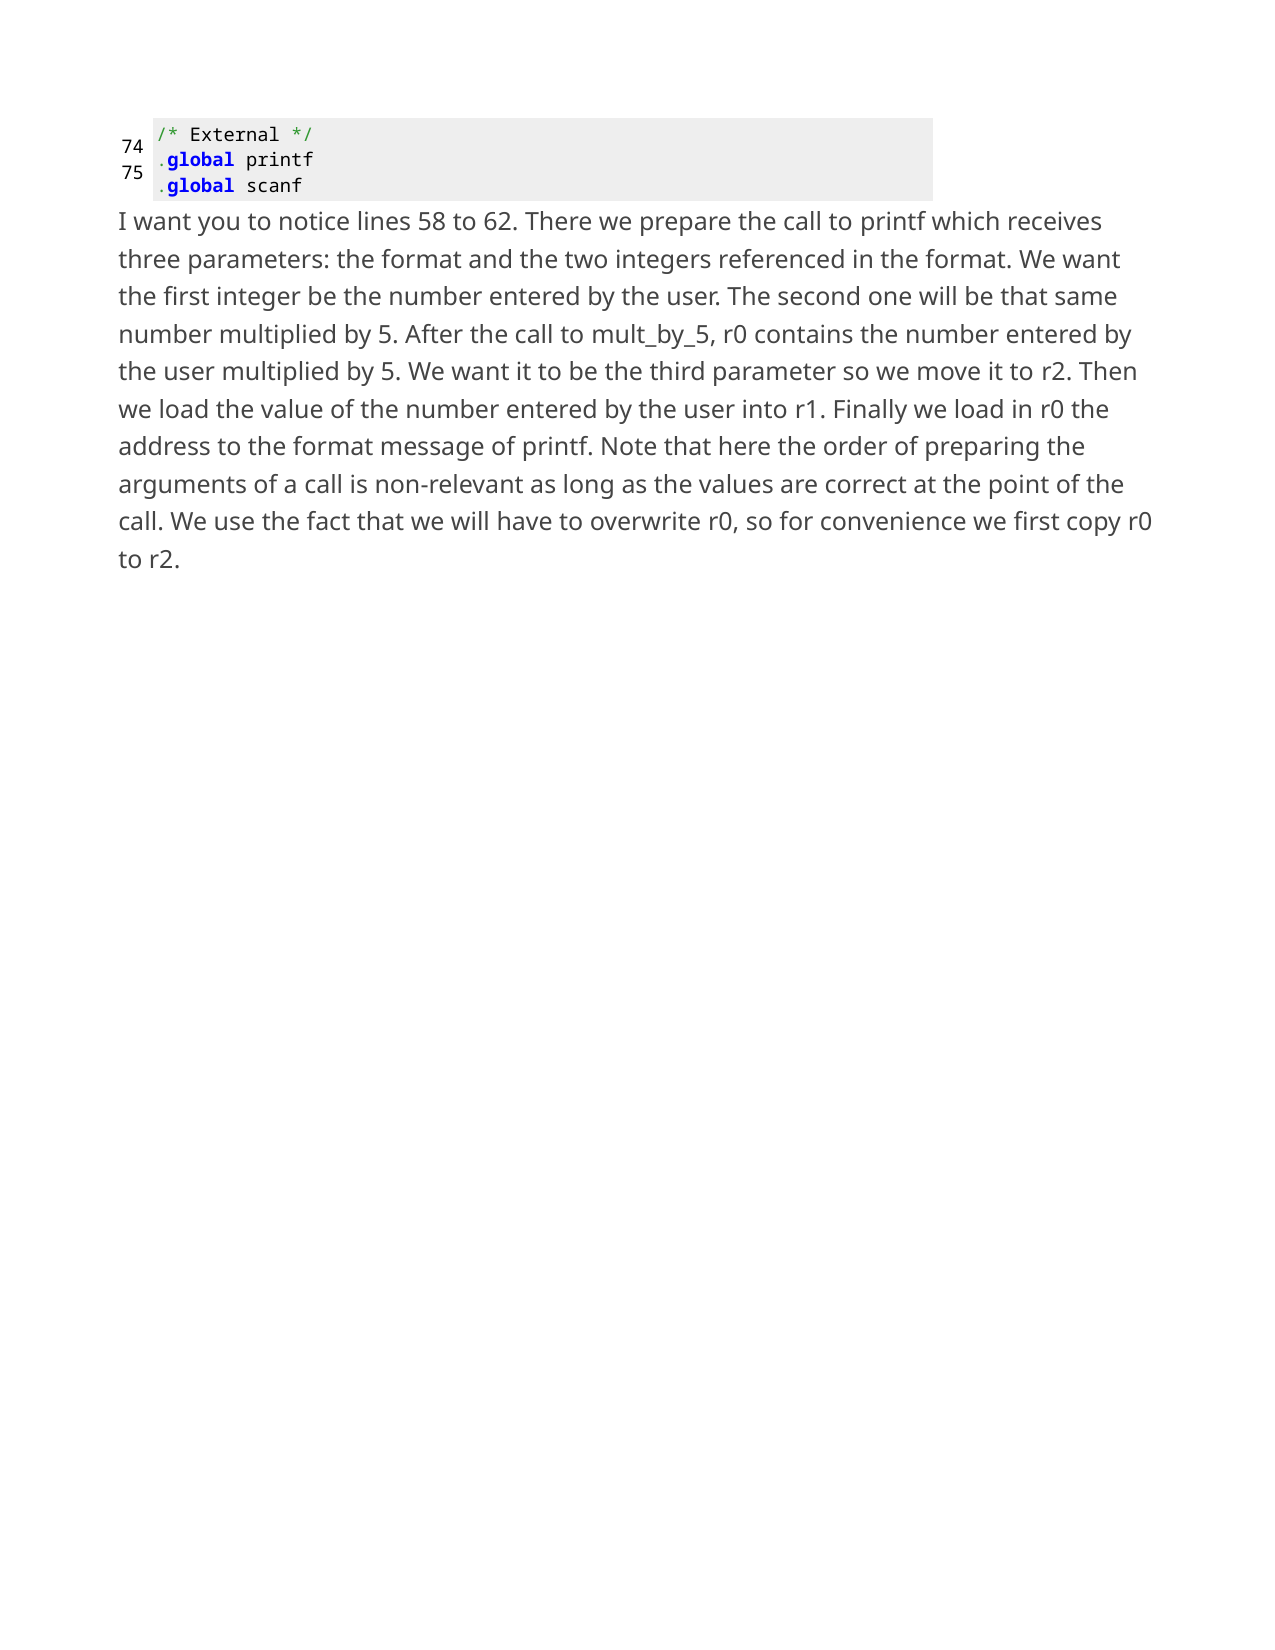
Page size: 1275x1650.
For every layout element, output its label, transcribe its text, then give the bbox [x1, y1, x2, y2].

table_header /* External */ .global printf .global scanf [153, 118, 933, 201]
text I want you to notice lines 58 to 62. There we prepare the call to printf which receives three parameters: the format and the two integers referenced in the format. We want the first integer be the number entered by the user. The second one will be that same number multiplied by 5. After the call to mult_by_5, r0 contains the number entered by the user multiplied by 5. We want it to be the third parameter so we move it to r2. Then we load the value of the number entered by the user into r1. Finally we load in r0 the address to the format message of printf. Note that here the order of preparing the arguments of a call is non-relevant as long as the values are correct at the point of the call. We use the fact that we will have to overwrite r0, so for convenience we first copy r0 to r2. [118, 201, 1157, 576]
table_header 74 75 [118, 118, 153, 201]
